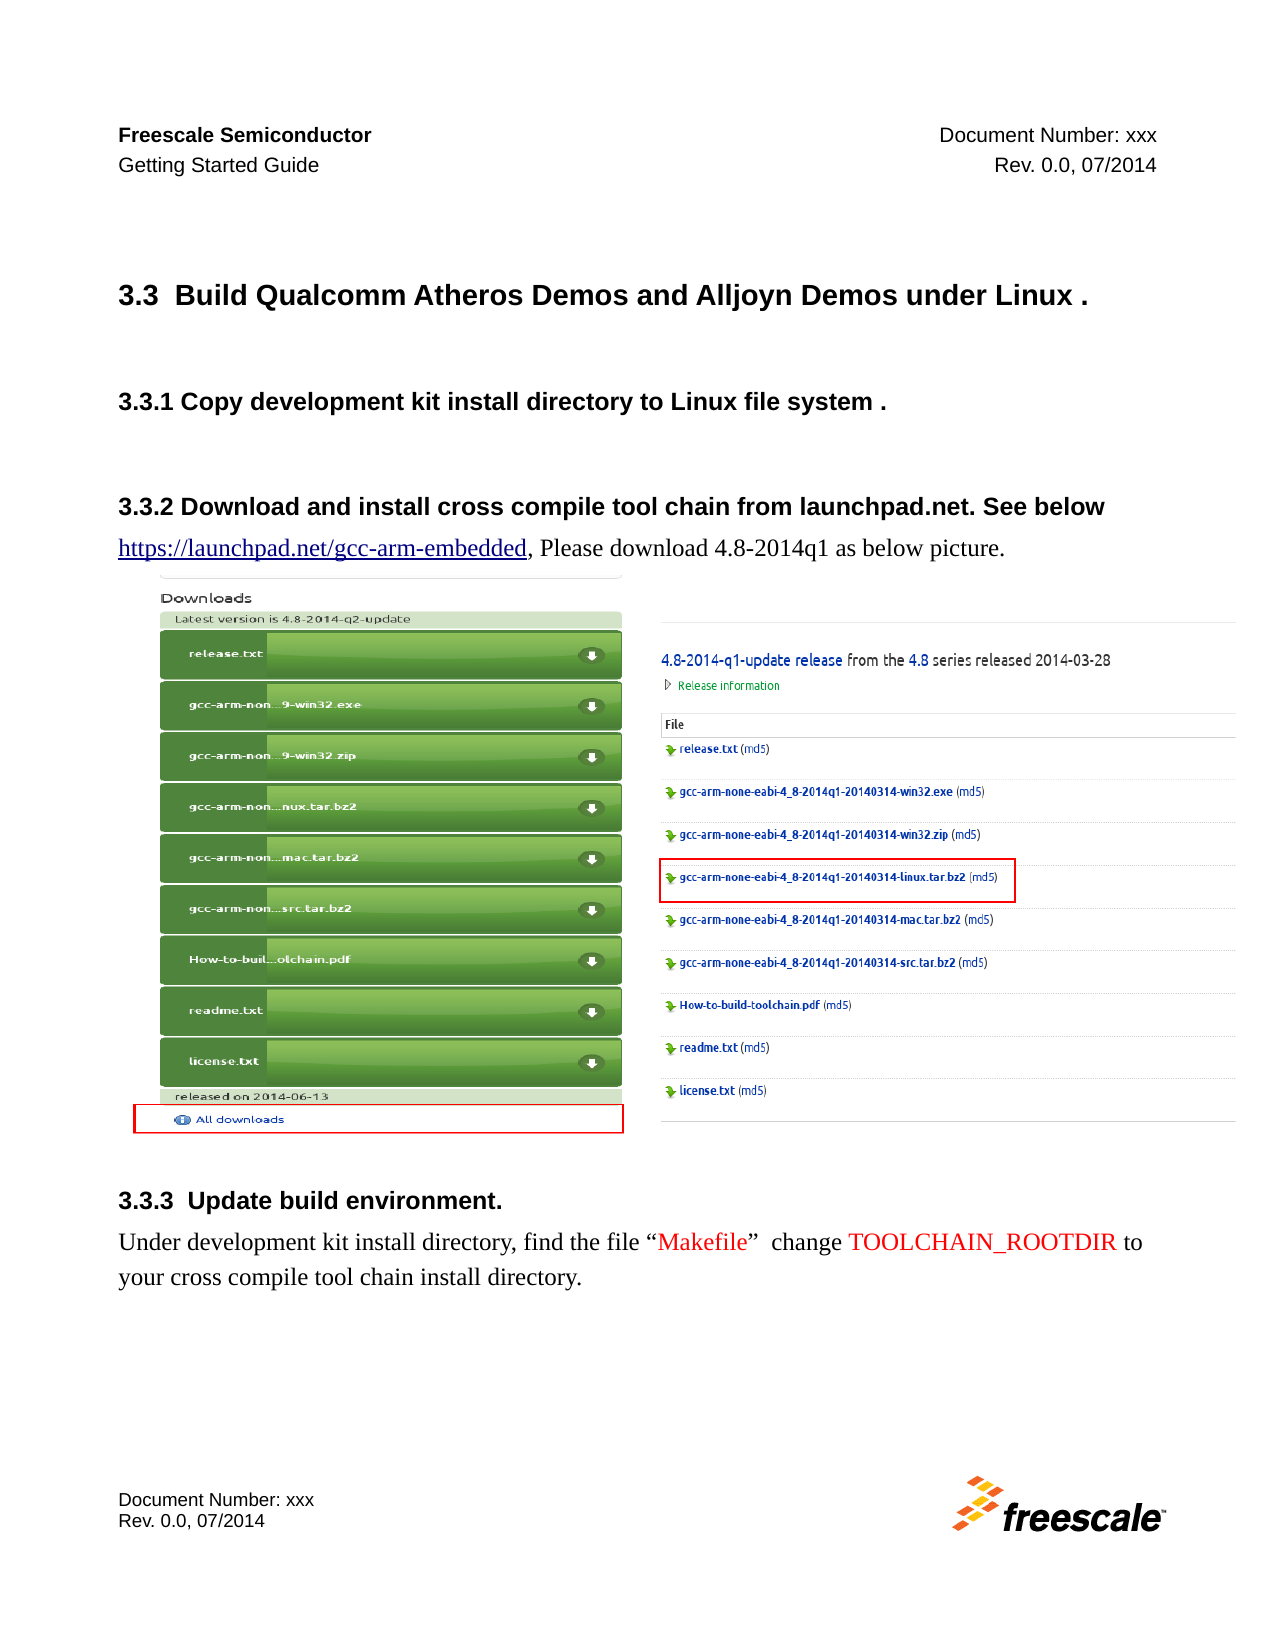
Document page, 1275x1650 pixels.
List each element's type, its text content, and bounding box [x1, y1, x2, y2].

subtitle 3.3.1 Copy development kit install directory to Linux file system . [118, 387, 1157, 416]
text Under development kit install directory, find the file “Makefile” change TOOLCHAIN_ROOTDIR to your cross compile tool chain install directory. [118, 1227, 1157, 1290]
subtitle 3.3.2 Download and install cross compile tool chain from launchpad.net. See below [118, 492, 1157, 521]
picture [97, 575, 646, 1136]
subtitle 3.3 Build Qualcomm Atheros Demos and Alljoyn Demos under Linux . [118, 278, 1157, 311]
subtitle 3.3.3 Update build environment. [118, 1186, 1157, 1215]
picture [657, 616, 1236, 1138]
text https://launchpad.net/gcc-arm-embedded, Please download 4.8-2014q1 as below picture. [118, 533, 1157, 562]
